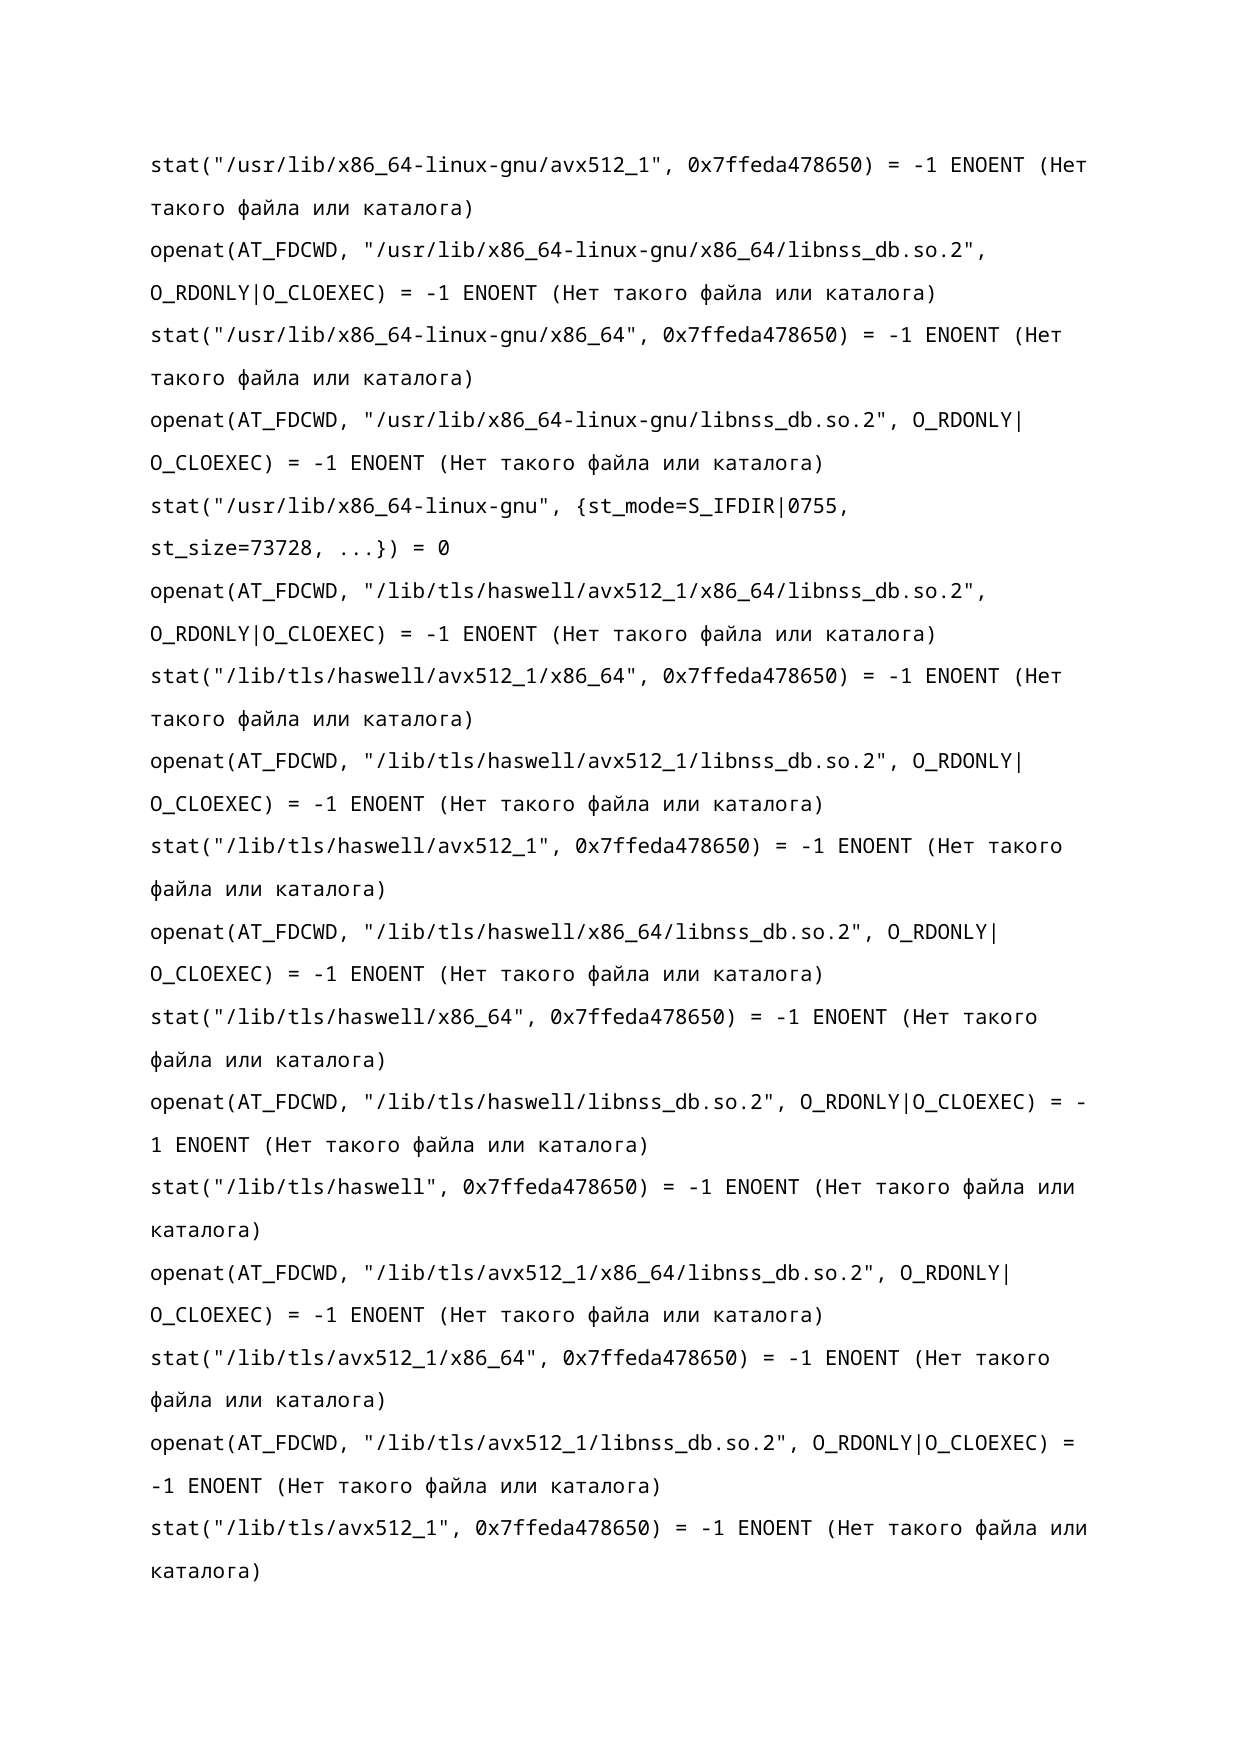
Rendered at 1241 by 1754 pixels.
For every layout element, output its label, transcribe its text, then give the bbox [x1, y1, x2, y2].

text stat("/usr/lib/x86_64-linux-gnu", {st_mode=S_IFDIR|0755, st_size=73728, ...}) = 0 [150, 491, 1090, 562]
text openat(AT_FDCWD, "/usr/lib/x86_64-linux-gnu/libnss_db.so.2", O_RDONLY|O_CLOEXEC) = -1 ENOENT (Нет такого файла или каталога) [150, 406, 1090, 477]
text openat(AT_FDCWD, "/lib/tls/haswell/x86_64/libnss_db.so.2", O_RDONLY|O_CLOEXEC) = -1 ENOENT (Нет такого файла или каталога) [150, 917, 1090, 988]
text stat("/lib/tls/avx512_1", 0x7ffeda478650) = -1 ENOENT (Нет такого файла или каталога) [150, 1513, 1090, 1584]
text openat(AT_FDCWD, "/usr/lib/x86_64-linux-gnu/x86_64/libnss_db.so.2", O_RDONLY|O_CLOEXEC) = -1 ENOENT (Нет такого файла или каталога) [150, 235, 1090, 306]
text stat("/lib/tls/haswell/x86_64", 0x7ffeda478650) = -1 ENOENT (Нет такого файла или каталога) [150, 1002, 1090, 1073]
text stat("/usr/lib/x86_64-linux-gnu/avx512_1", 0x7ffeda478650) = -1 ENOENT (Нет такого файла или каталога) [150, 150, 1090, 221]
text stat("/lib/tls/haswell/avx512_1/x86_64", 0x7ffeda478650) = -1 ENOENT (Нет такого файла или каталога) [150, 661, 1090, 732]
text openat(AT_FDCWD, "/lib/tls/haswell/libnss_db.so.2", O_RDONLY|O_CLOEXEC) = -1 ENOENT (Нет такого файла или каталога) [150, 1087, 1090, 1158]
text stat("/lib/tls/haswell/avx512_1", 0x7ffeda478650) = -1 ENOENT (Нет такого файла или каталога) [150, 832, 1090, 903]
text openat(AT_FDCWD, "/lib/tls/avx512_1/x86_64/libnss_db.so.2", O_RDONLY|O_CLOEXEC) = -1 ENOENT (Нет такого файла или каталога) [150, 1258, 1090, 1329]
text stat("/usr/lib/x86_64-linux-gnu/x86_64", 0x7ffeda478650) = -1 ENOENT (Нет такого файла или каталога) [150, 320, 1090, 391]
text stat("/lib/tls/avx512_1/x86_64", 0x7ffeda478650) = -1 ENOENT (Нет такого файла или каталога) [150, 1343, 1090, 1414]
text openat(AT_FDCWD, "/lib/tls/avx512_1/libnss_db.so.2", O_RDONLY|O_CLOEXEC) = -1 ENOENT (Нет такого файла или каталога) [150, 1428, 1090, 1499]
text stat("/lib/tls/haswell", 0x7ffeda478650) = -1 ENOENT (Нет такого файла или каталога) [150, 1172, 1090, 1243]
text openat(AT_FDCWD, "/lib/tls/haswell/avx512_1/x86_64/libnss_db.so.2", O_RDONLY|O_CLOEXEC) = -1 ENOENT (Нет такого файла или каталога) [150, 576, 1090, 647]
text openat(AT_FDCWD, "/lib/tls/haswell/avx512_1/libnss_db.so.2", O_RDONLY|O_CLOEXEC) = -1 ENOENT (Нет такого файла или каталога) [150, 746, 1090, 817]
